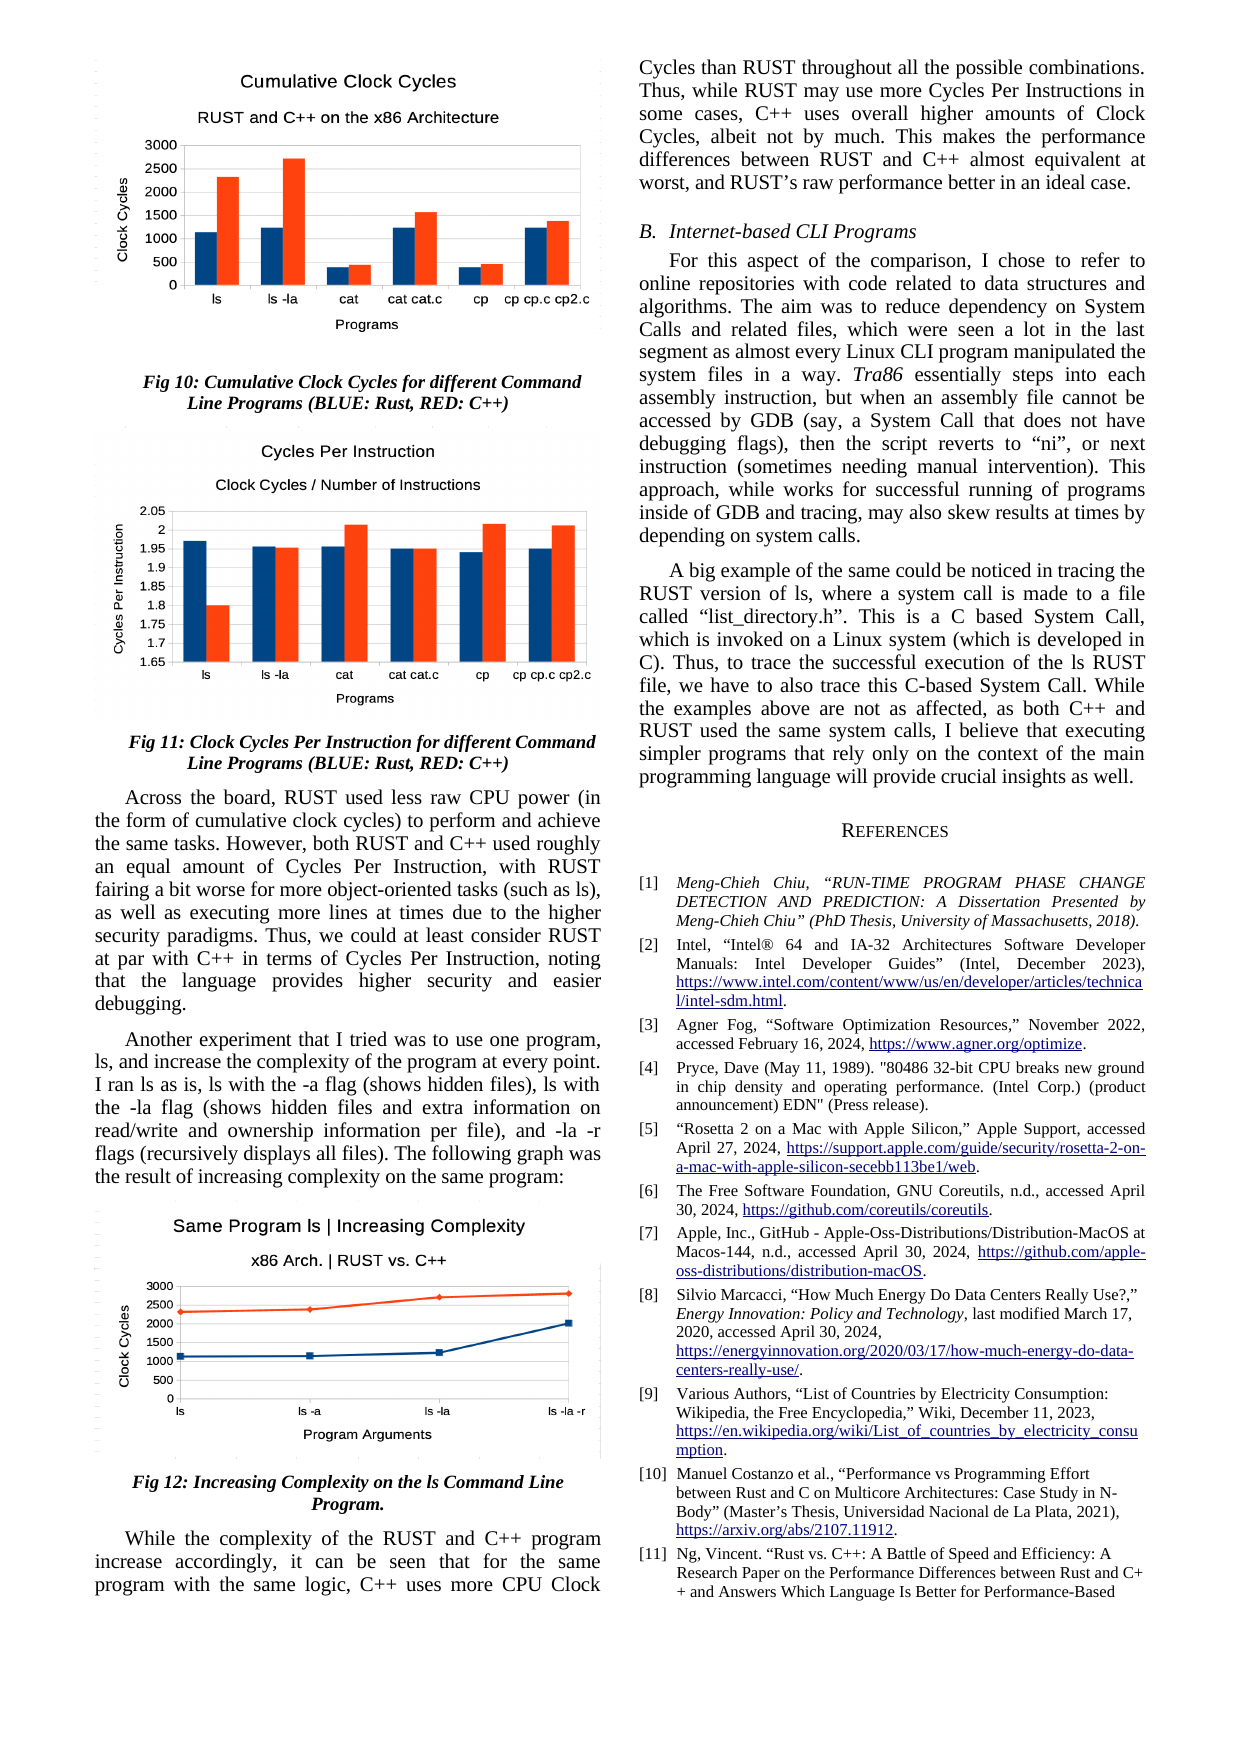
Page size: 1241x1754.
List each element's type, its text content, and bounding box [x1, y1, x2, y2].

text A big example of the same could be noticed in tracing the RUST version of ls, where a system call is made to a file called “list_directory.h”. This is a C based System Call, which is invoked on a Linux system (which is developed in C). Thus, to trace the successful execution of the ls RUST file, we have to also trace this C-based System Call. While the examples above are not as affected, as both C++ and RUST used the same system calls, I believe that executing simpler programs that rely only on the context of the main programming language will provide crucial insights as well. [639, 559, 1146, 788]
text For this aspect of the comparison, I chose to refer to online repositories with code related to data structures and algorithms. The aim was to reduce dependency on System Calls and related files, which were seen a lot in the last segment as almost every Linux CLI program manipulated the system files in a way. Tra86 essentially steps into each assembly instruction, but when an assembly file cannot be accessed by GDB (say, a System Call that does not have debugging flags), then the script reverts to “ni”, or next instruction (sometimes needing manual intervention). This approach, while works for successful running of programs inside of GDB and tracing, may also skew results at times by depending on system calls. [639, 249, 1146, 547]
list Various Authors, “List of Countries by Electricity Consumption: Wikipedia, the Free Encyclopedia,” Wiki, December 11, 2023, https://en.wikipedia.org/wiki/List_of_countries_by_electricity_consumption. [639, 1384, 1146, 1459]
list “Rosetta 2 on a Mac with Apple Silicon,” Apple Support, accessed April 27, 2024, https://support.apple.com/guide/security/rosetta-2-on-a-mac-with-apple-silicon-secebb113be1/web. [639, 1120, 1146, 1176]
text Fig 10: Cumulative Clock Cycles for different Command Line Programs (BLUE: Rust, RED: C++) [94, 371, 601, 414]
list Silvio Marcacci, “How Much Energy Do Data Centers Really Use?,” Energy Innovation: Policy and Technology, last modified March 17, 2020, accessed April 30, 2024, https://energyinnovation.org/2020/03/17/how-much-energy-do-data-centers-really-use/. [639, 1285, 1146, 1379]
subtitle Internet-based CLI Programs [639, 219, 1146, 243]
list Pryce, Dave (May 11, 1989). "80486 32-bit CPU breaks new ground in chip density and operating performance. (Intel Corp.) (product announcement) EDN" (Press release). [639, 1058, 1146, 1114]
text Another experiment that I tried was to use one program, ls, and increase the complexity of the program at every point. I ran ls as is, ls with the -a flag (shows hidden files), ls with the -la flag (shows hidden files and extra information on read/write and ownership information per file), and -la -r flags (recursively displays all files). The following graph was the result of increasing complexity on the same program: [94, 1028, 601, 1188]
list Ng, Vincent. “Rust vs. C++: A Battle of Speed and Efficiency: A Research Paper on the Performance Differences between Rust and C++ and Answers Which Language Is Better for Performance-Based [639, 1545, 1146, 1601]
text Cycles than RUST throughout all the possible combinations. Thus, while RUST may use more Cycles Per Instructions in some cases, C++ uses overall higher amounts of Clock Cycles, albeit not by much. This makes the performance differences between RUST and C++ almost equivalent at worst, and RUST’s raw performance better in an ideal case. [639, 56, 1146, 194]
list Agner Fog, “Software Optimization Resources,” November 2022, accessed February 16, 2024, https://www.agner.org/optimize. [639, 1016, 1146, 1053]
subtitle References [639, 817, 1146, 842]
text Fig 11: Clock Cycles Per Instruction for different Command Line Programs (BLUE: Rust, RED: C++) [94, 719, 601, 774]
text While the complexity of the RUST and C++ program increase accordingly, it can be seen that for the same program with the same logic, C++ uses more CPU Clock [94, 1527, 601, 1596]
list Meng-Chieh Chiu, “RUN-TIME PROGRAM PHASE CHANGE DETECTION AND PREDICTION: A Dissertation Presented by Meng-Chieh Chiu” (PhD Thesis, University of Massachusetts, 2018). [639, 874, 1146, 930]
picture [94, 56, 602, 337]
text Fig 12: Increasing Complexity on the ls Command Line Program. [94, 1459, 601, 1514]
picture [94, 1200, 602, 1459]
list The Free Software Foundation, GNU Coreutils, n.d., accessed April 30, 2024, https://github.com/coreutils/coreutils. [639, 1181, 1146, 1219]
list Apple, Inc., GitHub - Apple-Oss-Distributions/Distribution-MacOS at Macos-144, n.d., accessed April 30, 2024, https://github.com/apple-oss-distributions/distribution-macOS. [639, 1224, 1146, 1280]
list Manuel Costanzo et al., “Performance vs Programming Effort between Rust and C on Multicore Architectures: Case Study in N-Body” (Master’s Thesis, Universidad Nacional de La Plata, 2021), https://arxiv.org/abs/2107.11912. [639, 1464, 1146, 1539]
text Across the board, RUST used less raw CPU power (in the form of cumulative clock cycles) to perform and achieve the same tasks. However, both RUST and C++ used roughly an equal amount of Cycles Per Instruction, with RUST fairing a bit worse for more object-oriented tasks (such as ls), as well as executing more lines at times due to the higher security paradigms. Thus, we could at least consider RUST at par with C++ in terms of Cycles Per Instruction, noting that the language provides higher security and easier debugging. [94, 786, 601, 1015]
list Intel, “Intel® 64 and IA-32 Architectures Software Developer Manuals: Intel Developer Guides” (Intel, December 2023), https://www.intel.com/content/www/us/en/developer/articles/technical/intel-sdm.html. [639, 935, 1146, 1010]
picture [94, 426, 602, 719]
